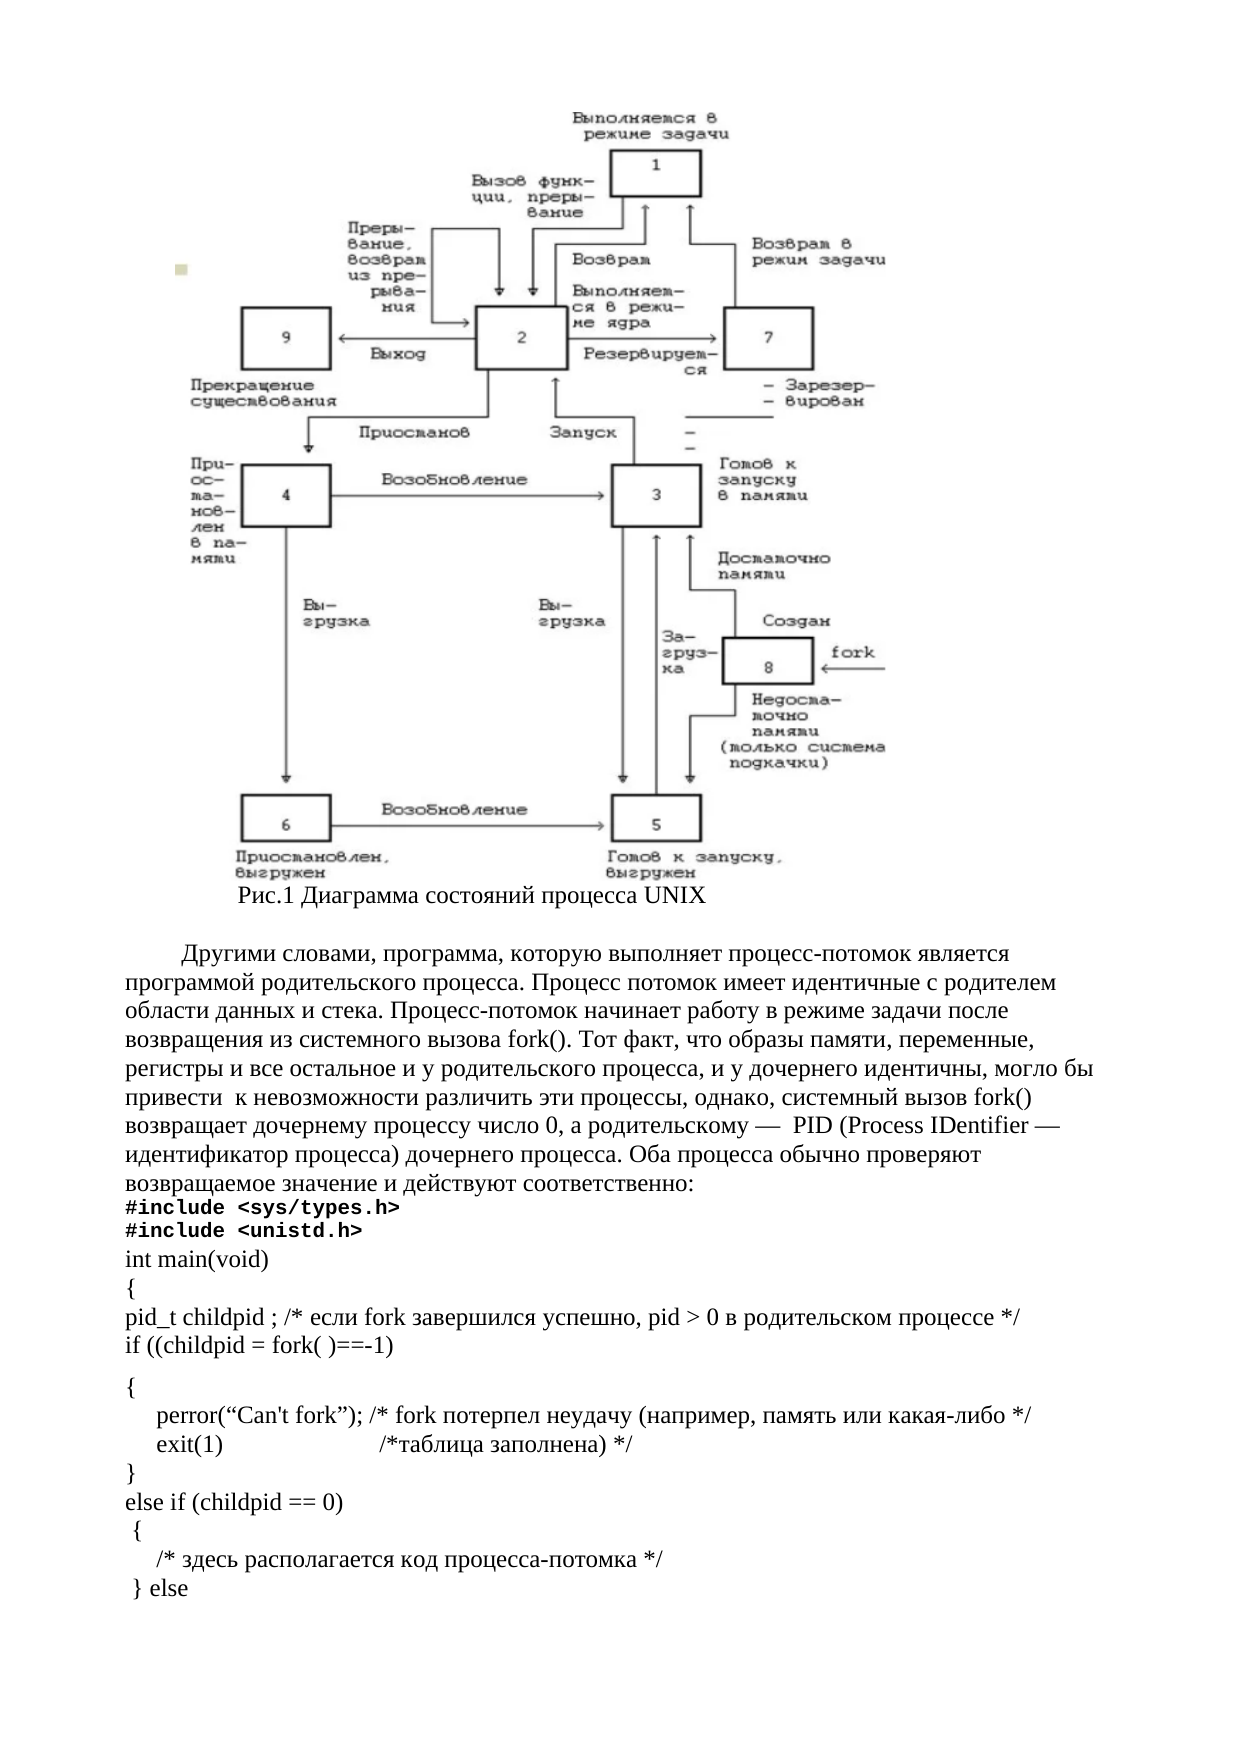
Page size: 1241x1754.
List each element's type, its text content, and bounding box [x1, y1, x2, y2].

text Другими словами, программа, которую выполняет процесс-потомок является программой родительского процесса. Процесс потомок имеет идентичные с родителем области данных и стека. Процесс-потомок начинает работу в режиме задачи после возвращения из системного вызова fork(). Тот факт, что образы памяти, переменные, регистры и все остальное и у родительского процесса, и у дочернего идентичны, могло бы привести к невозможности различить эти процессы, однако, системный вызов fork() возвращает дочернему процессу число 0, а родительскому — PID (Process IDentifier — идентификатор процесса) дочернего процесса. Оба процесса обычно проверяют возвращаемое значение и действуют соответственно: #include <sys/types.h> [125, 938, 1137, 1221]
text int main(void) [125, 1244, 1137, 1273]
text { [125, 1515, 1137, 1544]
text Рис.1 Диаграмма состояний процесса UNIX [125, 881, 1137, 909]
text else if (childpid == 0) [125, 1487, 1137, 1515]
text { pid_t childpid ; /* если fork завершился успешно, pid > 0 в родительском процессе */ if ((childpid = fork( )==-1) [125, 1273, 1137, 1359]
text /* здесь располагается код процесса-потомка */ } else [125, 1544, 1137, 1602]
text #include <unistd.h> [125, 1221, 1137, 1244]
text { perror(“Can't fork”); /* fork потерпел неудачу (например, память или какая-либо */ exit(1) /*таблица заполнена) */ } [125, 1372, 1137, 1487]
